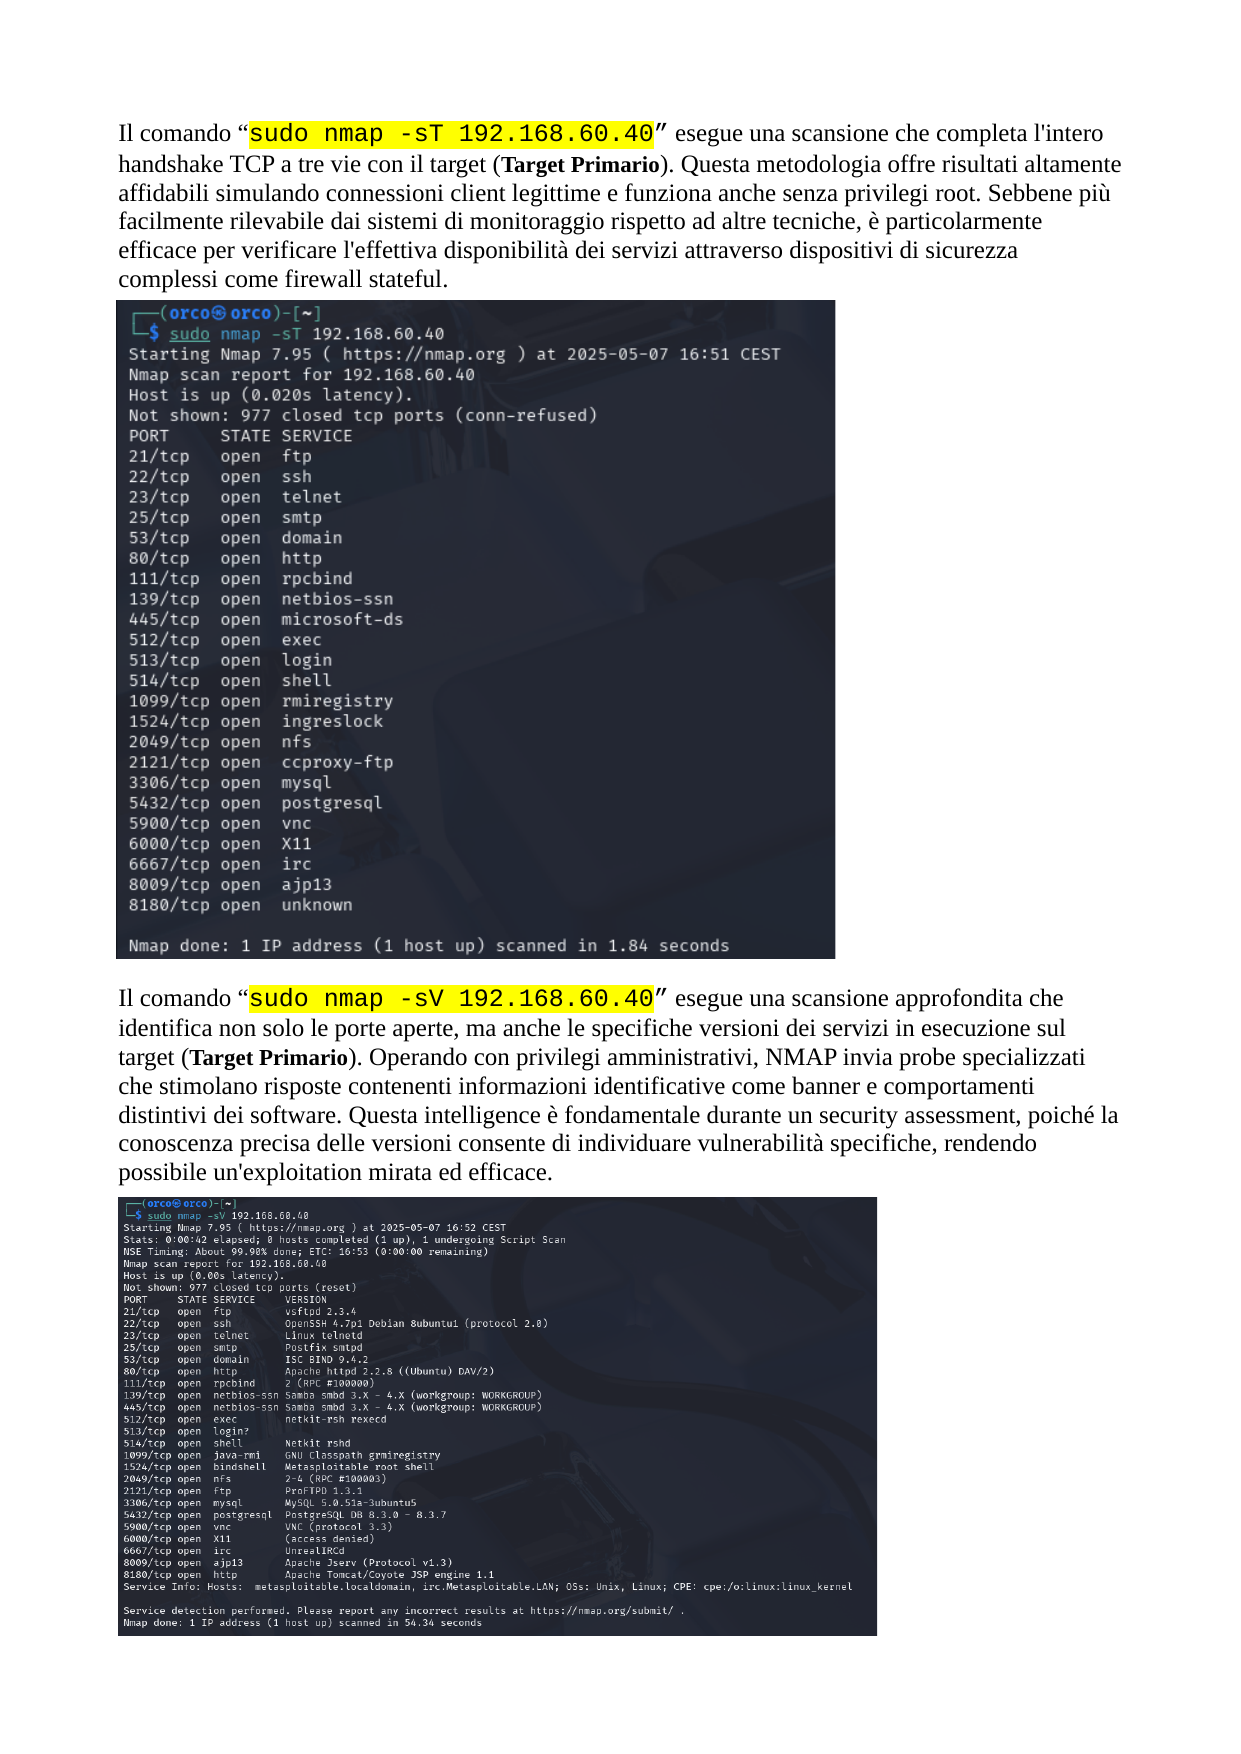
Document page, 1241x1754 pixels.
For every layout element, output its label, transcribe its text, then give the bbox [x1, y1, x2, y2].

picture [118, 1197, 878, 1636]
text Il comando “sudo nmap -sV 192.168.60.40” esegue una scansione approfondita che identifica non solo le porte aperte, ma anche le specifiche versioni dei servizi in esecuzione sul target (Target Primario). Operando con privilegi amministrativi, NMAP invia probe specializzati che stimolano risposte contenenti informazioni identificative come banner e comportamenti distintivi dei software. Questa intelligence è fondamentale durante un security assessment, poiché la conoscenza precisa delle versioni consente di individuare vulnerabilità specifiche, rendendo possibile un'exploitation mirata ed efficace. [118, 983, 1122, 1186]
text Il comando “sudo nmap -sT 192.168.60.40” esegue una scansione che completa l'intero handshake TCP a tre vie con il target (Target Primario). Questa metodologia offre risultati altamente affidabili simulando connessioni client legittime e funziona anche senza privilegi root. Sebbene più facilmente rilevabile dai sistemi di monitoraggio rispetto ad altre tecniche, è particolarmente efficace per verificare l'effettiva disponibilità dei servizi attraverso dispositivi di sicurezza complessi come firewall stateful. [118, 118, 1122, 293]
picture [116, 300, 836, 959]
